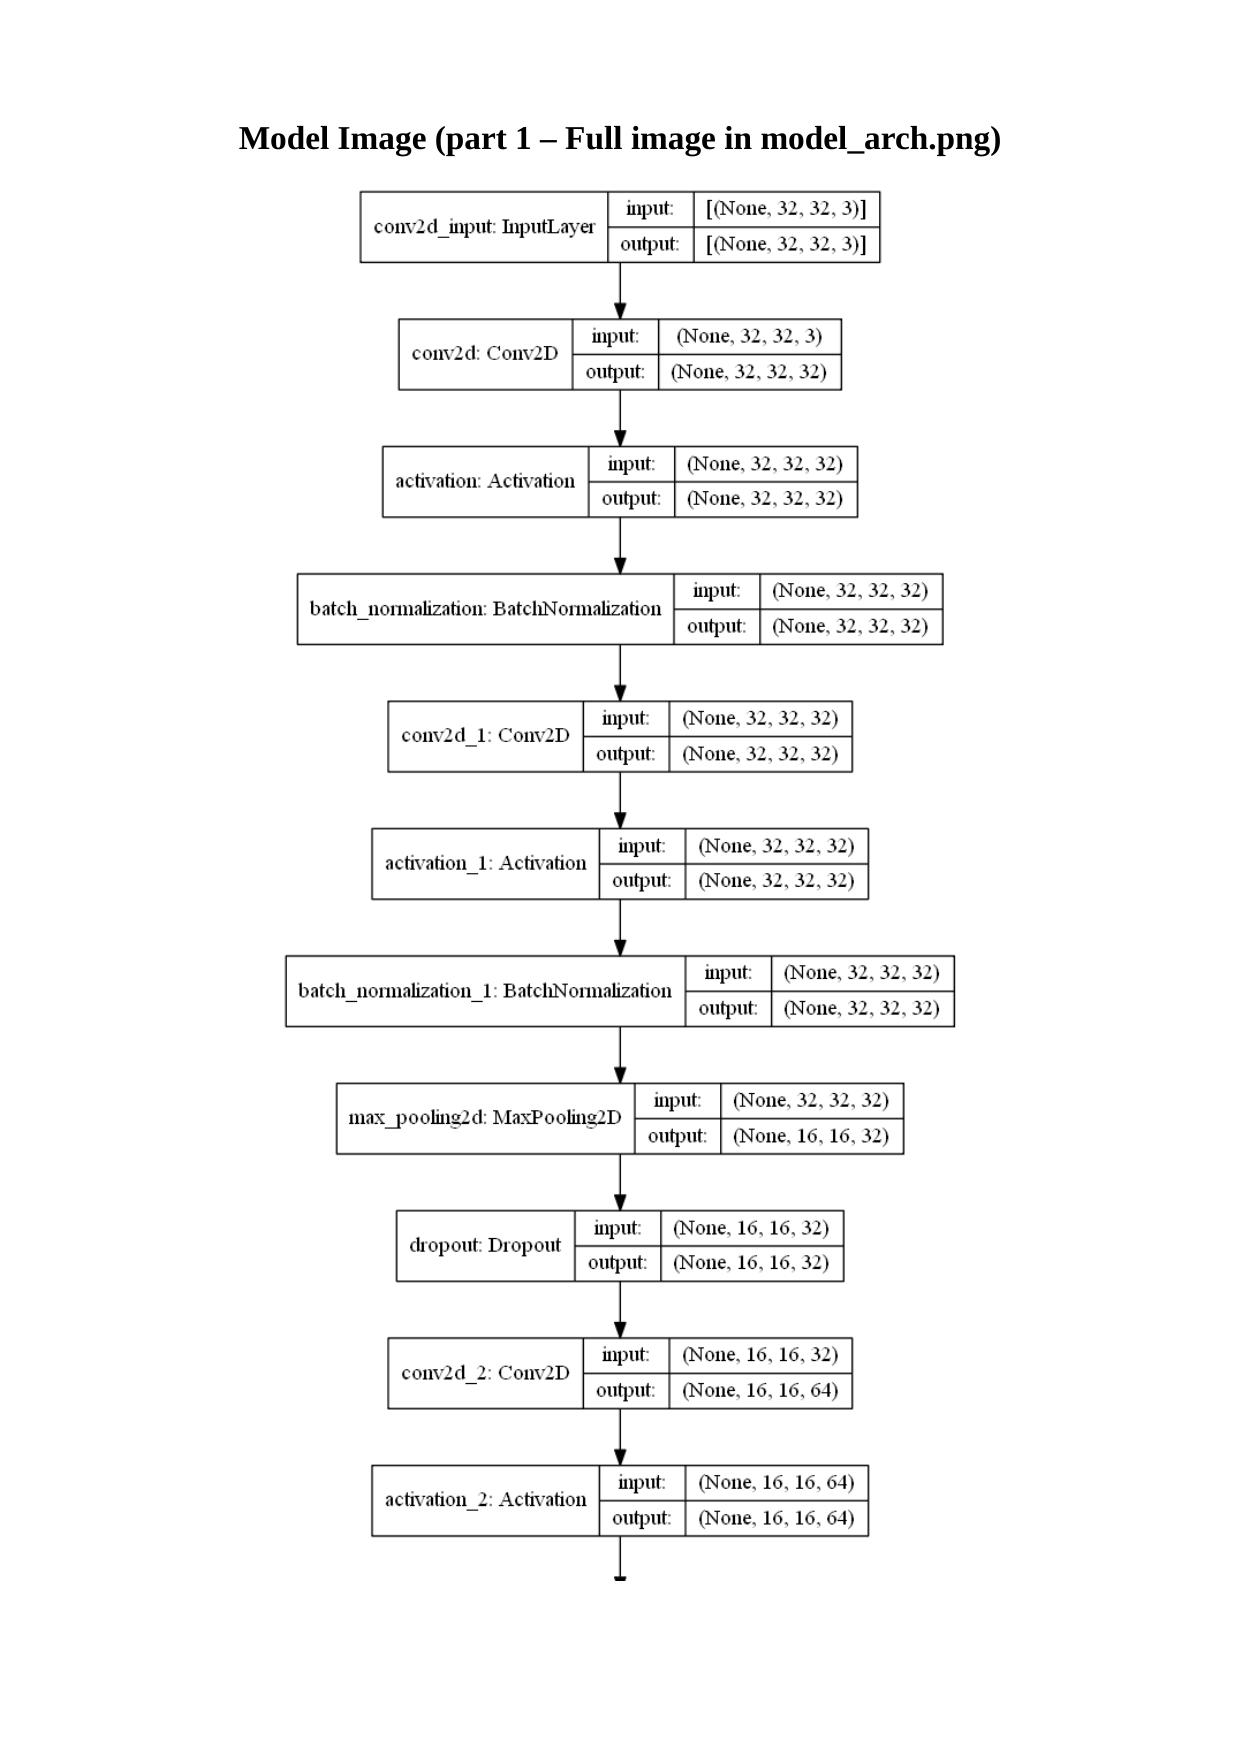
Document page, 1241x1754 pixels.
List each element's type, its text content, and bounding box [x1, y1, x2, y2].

picture [280, 185, 961, 1581]
text Model Image (part 1 – Full image in model_arch.png) [118, 118, 1122, 156]
